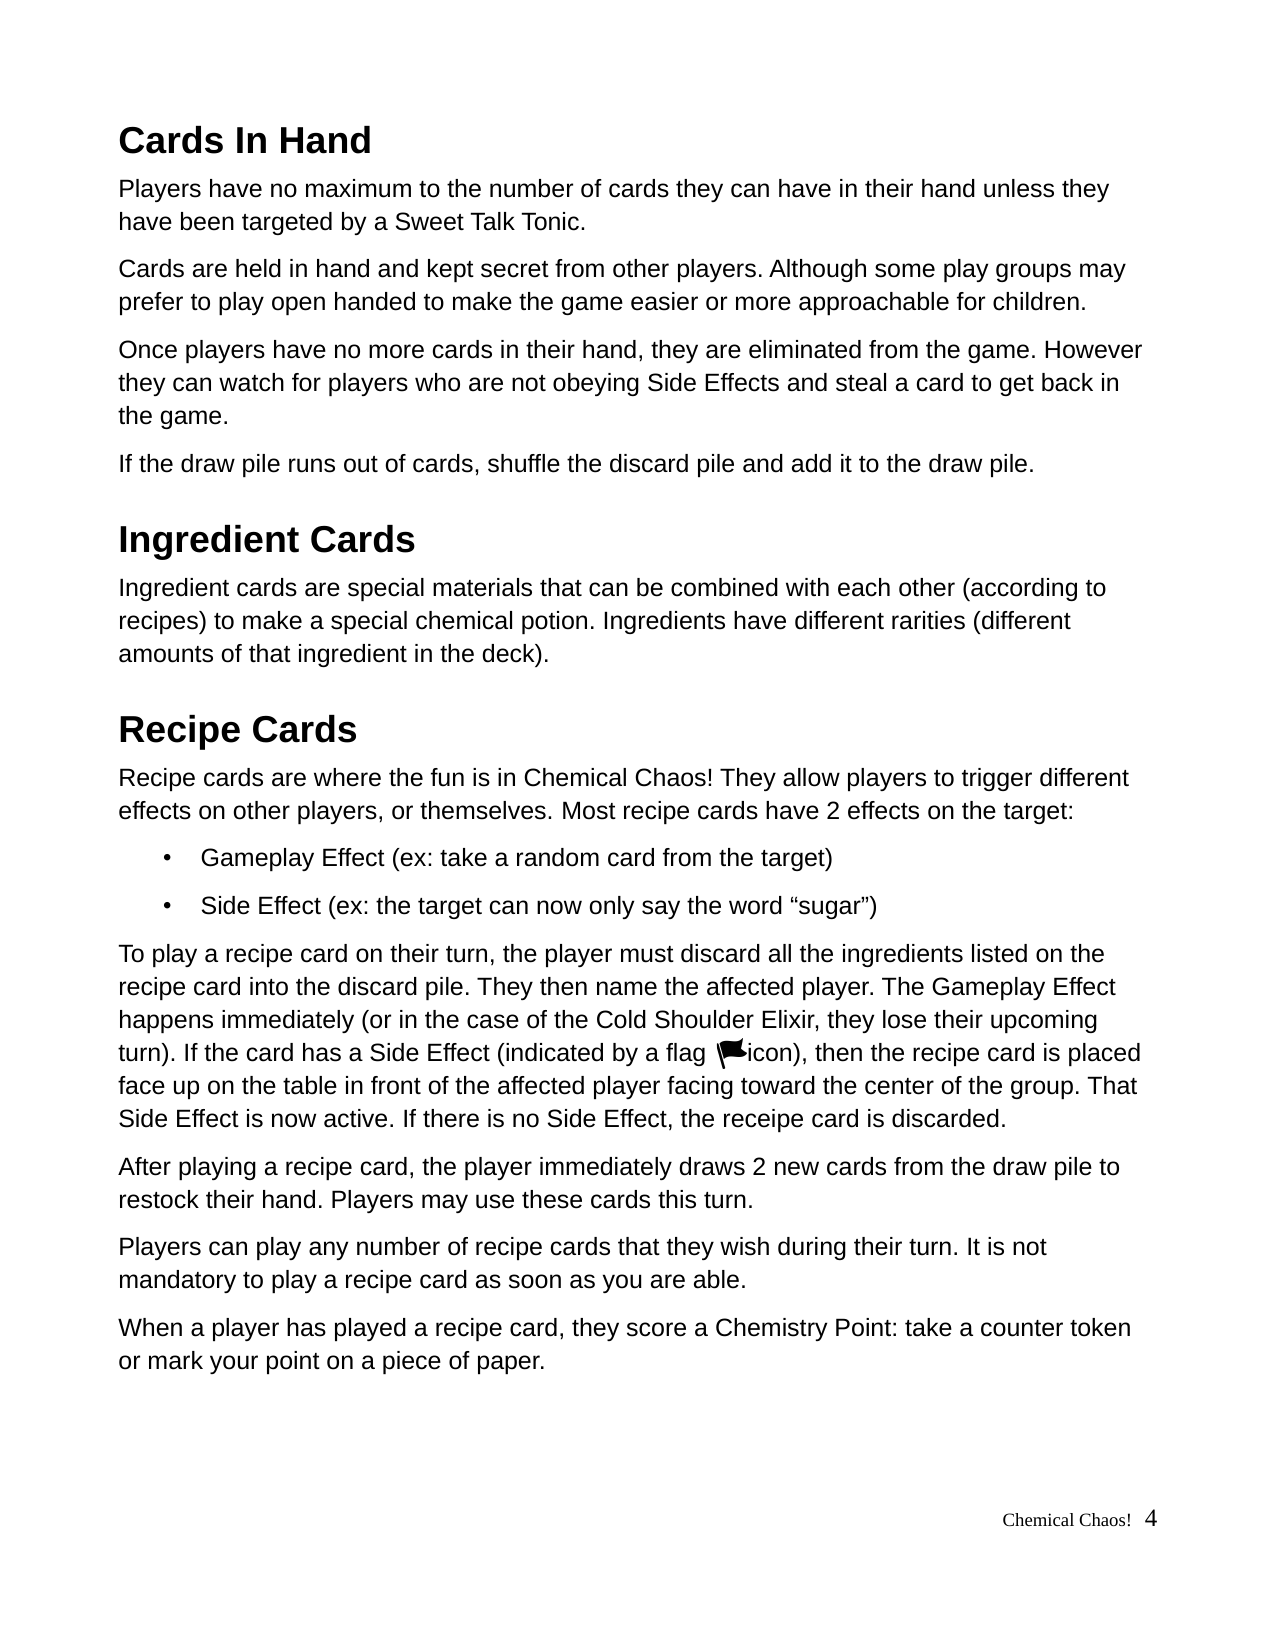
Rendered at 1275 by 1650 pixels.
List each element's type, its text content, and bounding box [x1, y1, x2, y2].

text After playing a recipe card, the player immediately draws 2 new cards from the draw pile to restock their hand. Players may use these cards this turn. [118, 1152, 1157, 1213]
text Ingredient cards are special materials that can be combined with each other (according to recipes) to make a special chemical potion. Ingredients have different rarities (different amounts of that ingredient in the deck). [118, 573, 1157, 667]
text If the draw pile runs out of cards, shuffle the discard pile and add it to the draw pile. [118, 449, 1157, 477]
text Players can play any number of recipe cards that they wish during their turn. It is not mandatory to play a recipe card as soon as you are able. [118, 1232, 1157, 1294]
text Players have no maximum to the number of cards they can have in their hand unless they have been targeted by a Sweet Talk Tonic. [118, 174, 1157, 236]
subtitle Recipe Cards [118, 707, 1157, 750]
text Recipe cards are where the fun is in Chemical Chaos! They allow players to trigger different effects on other players, or themselves. Most recipe cards have 2 effects on the target: [118, 763, 1157, 824]
list Gameplay Effect (ex: take a random card from the target) [163, 843, 1157, 872]
text When a player has played a recipe card, they score a Chemistry Point: take a counter token or mark your point on a piece of paper. [118, 1313, 1157, 1374]
picture [716, 1038, 747, 1069]
subtitle Ingredient Cards [118, 517, 1157, 560]
list Side Effect (ex: the target can now only say the word “sugar”) [163, 891, 1157, 920]
text Once players have no more cards in their hand, they are eliminated from the game. However they can watch for players who are not obeying Side Effects and steal a card to get back in the game. [118, 335, 1157, 430]
text To play a recipe card on their turn, the player must discard all the ingredients listed on the recipe card into the discard pile. They then name the affected player. The Gameplay Effect happens immediately (or in the case of the Cold Shoulder Elixir, they lose their upcoming turn). If the card has a Side Effect (indicated by a flag icon), then the recipe card is placed face up on the table in front of the affected player facing toward the center of the group. That Side Effect is now active. If there is no Side Effect, the receipe card is discarded. [118, 939, 1157, 1133]
text Cards are held in hand and kept secret from other players. Although some play groups may prefer to play open handed to make the game easier or more approachable for children. [118, 254, 1157, 316]
subtitle Cards In Hand [118, 118, 1157, 161]
